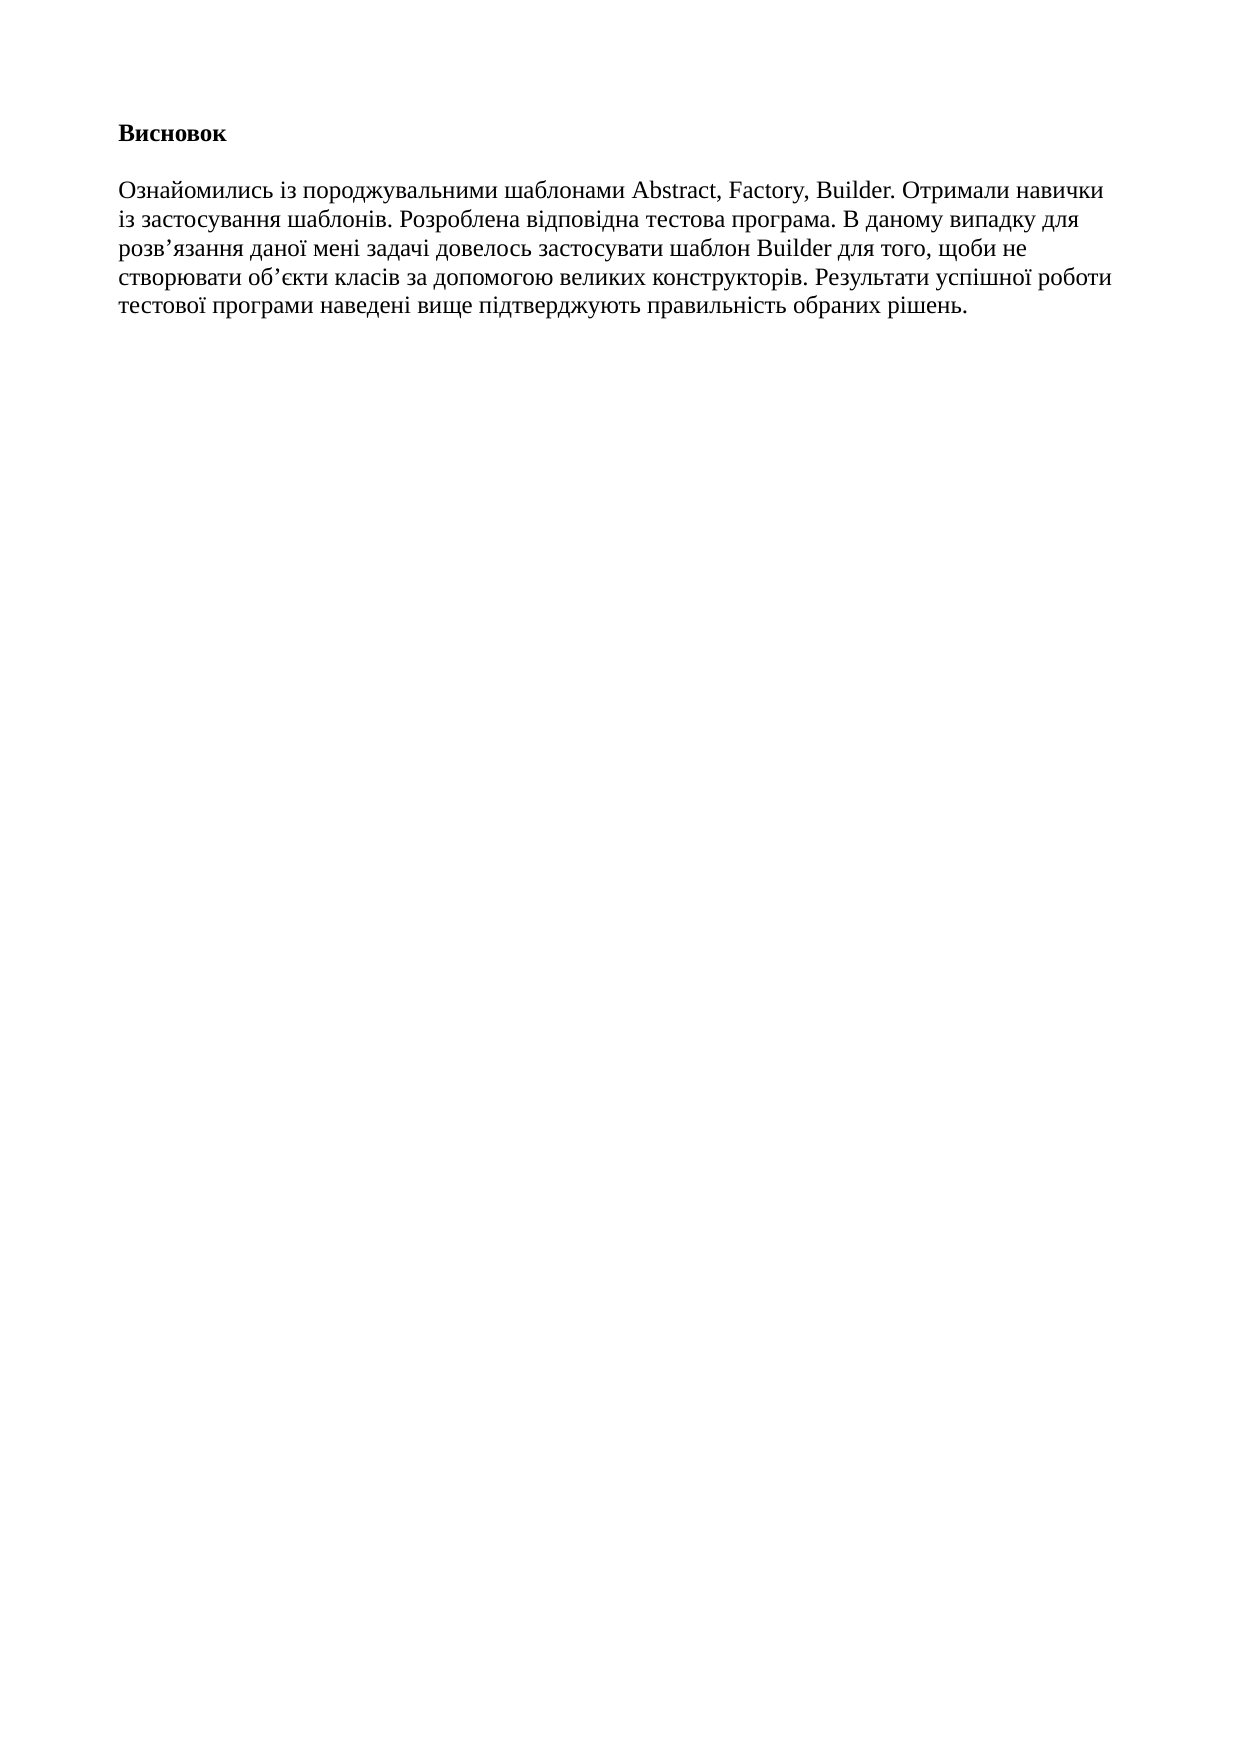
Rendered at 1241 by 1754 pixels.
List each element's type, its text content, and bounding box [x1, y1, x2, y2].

text Висновок [118, 118, 1122, 147]
text Ознайомились із породжувальними шаблонами Abstract, Factory, Builder. Отримали навички із застосування шаблонів. Розроблена відповідна тестова програма. В даному випадку для розв’язання даної мені задачі довелось застосувати шаблон Builder для того, щоби не створювати об’єкти класів за допомогою великих конструкторів. Результати успішної роботи тестової програми наведені вище підтверджують правильність обраних рішень. [118, 176, 1122, 319]
